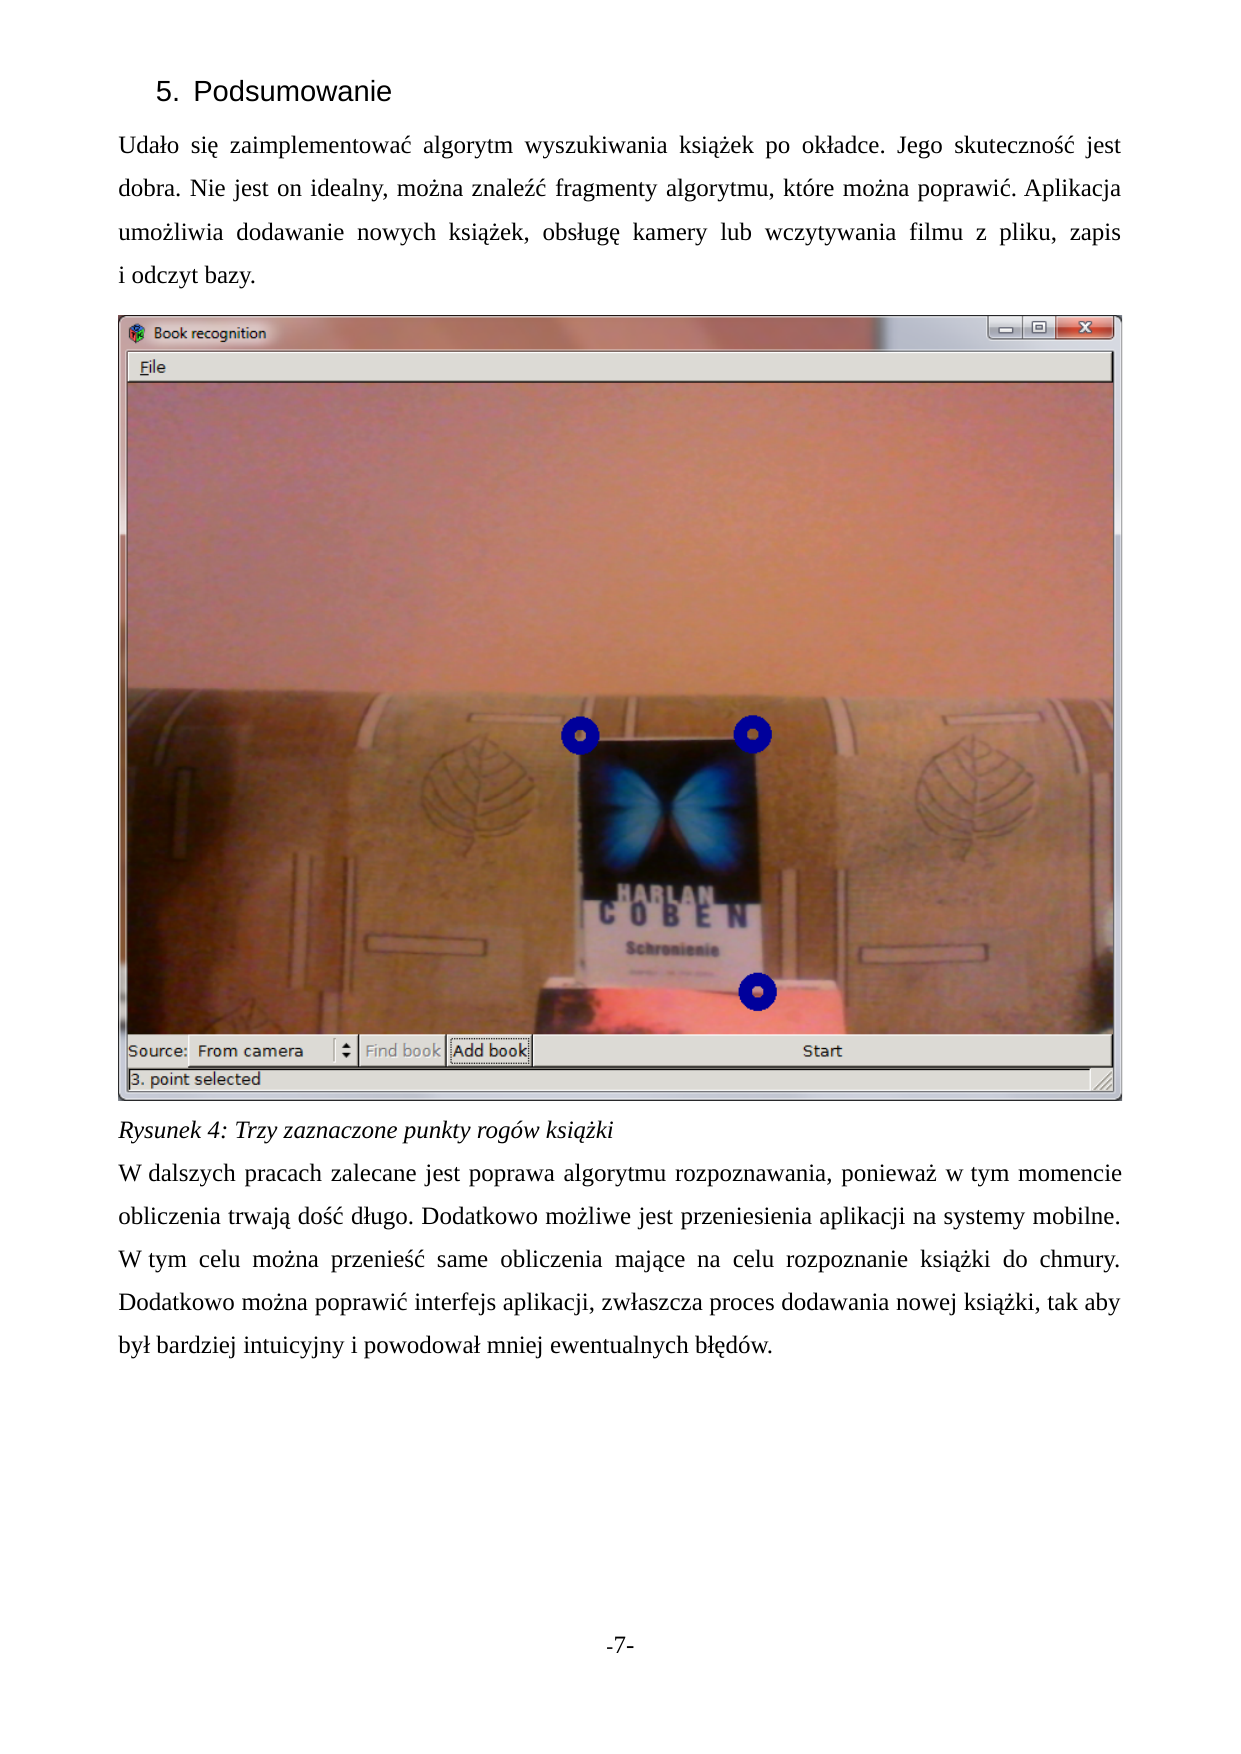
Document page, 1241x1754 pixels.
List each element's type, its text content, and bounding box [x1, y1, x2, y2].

text Udało się zaimplementować algorytm wyszukiwania książek po okładce. Jego skuteczność jest dobra. Nie jest on idealny, można znaleźć fragmenty algorytmu, które można poprawić. Aplikacja umożliwia dodawanie nowych książek, obsługę kamery lub wczytywania filmu z pliku, zapis i odczyt bazy. [118, 130, 1122, 288]
text [118, 303, 1122, 315]
text W dalszych pracach zalecane jest poprawa algorytmu rozpoznawania, ponieważ w tym momencie obliczenia trwają dość długo. Dodatkowo możliwe jest przeniesienia aplikacji na systemy mobilne. W tym celu można przenieść same obliczenia mające na celu rozpoznanie książki do chmury. Dodatkowo można poprawić interfejs aplikacji, zwłaszcza proces dodawania nowej książki, tak aby był bardziej intuicyjny i powodował mniej ewentualnych błędów. [118, 1143, 1122, 1359]
subtitle Podsumowanie [156, 74, 1122, 107]
picture [118, 315, 1123, 1101]
text Rysunek 4: Trzy zaznaczone punkty rogów książki [118, 1101, 1122, 1143]
